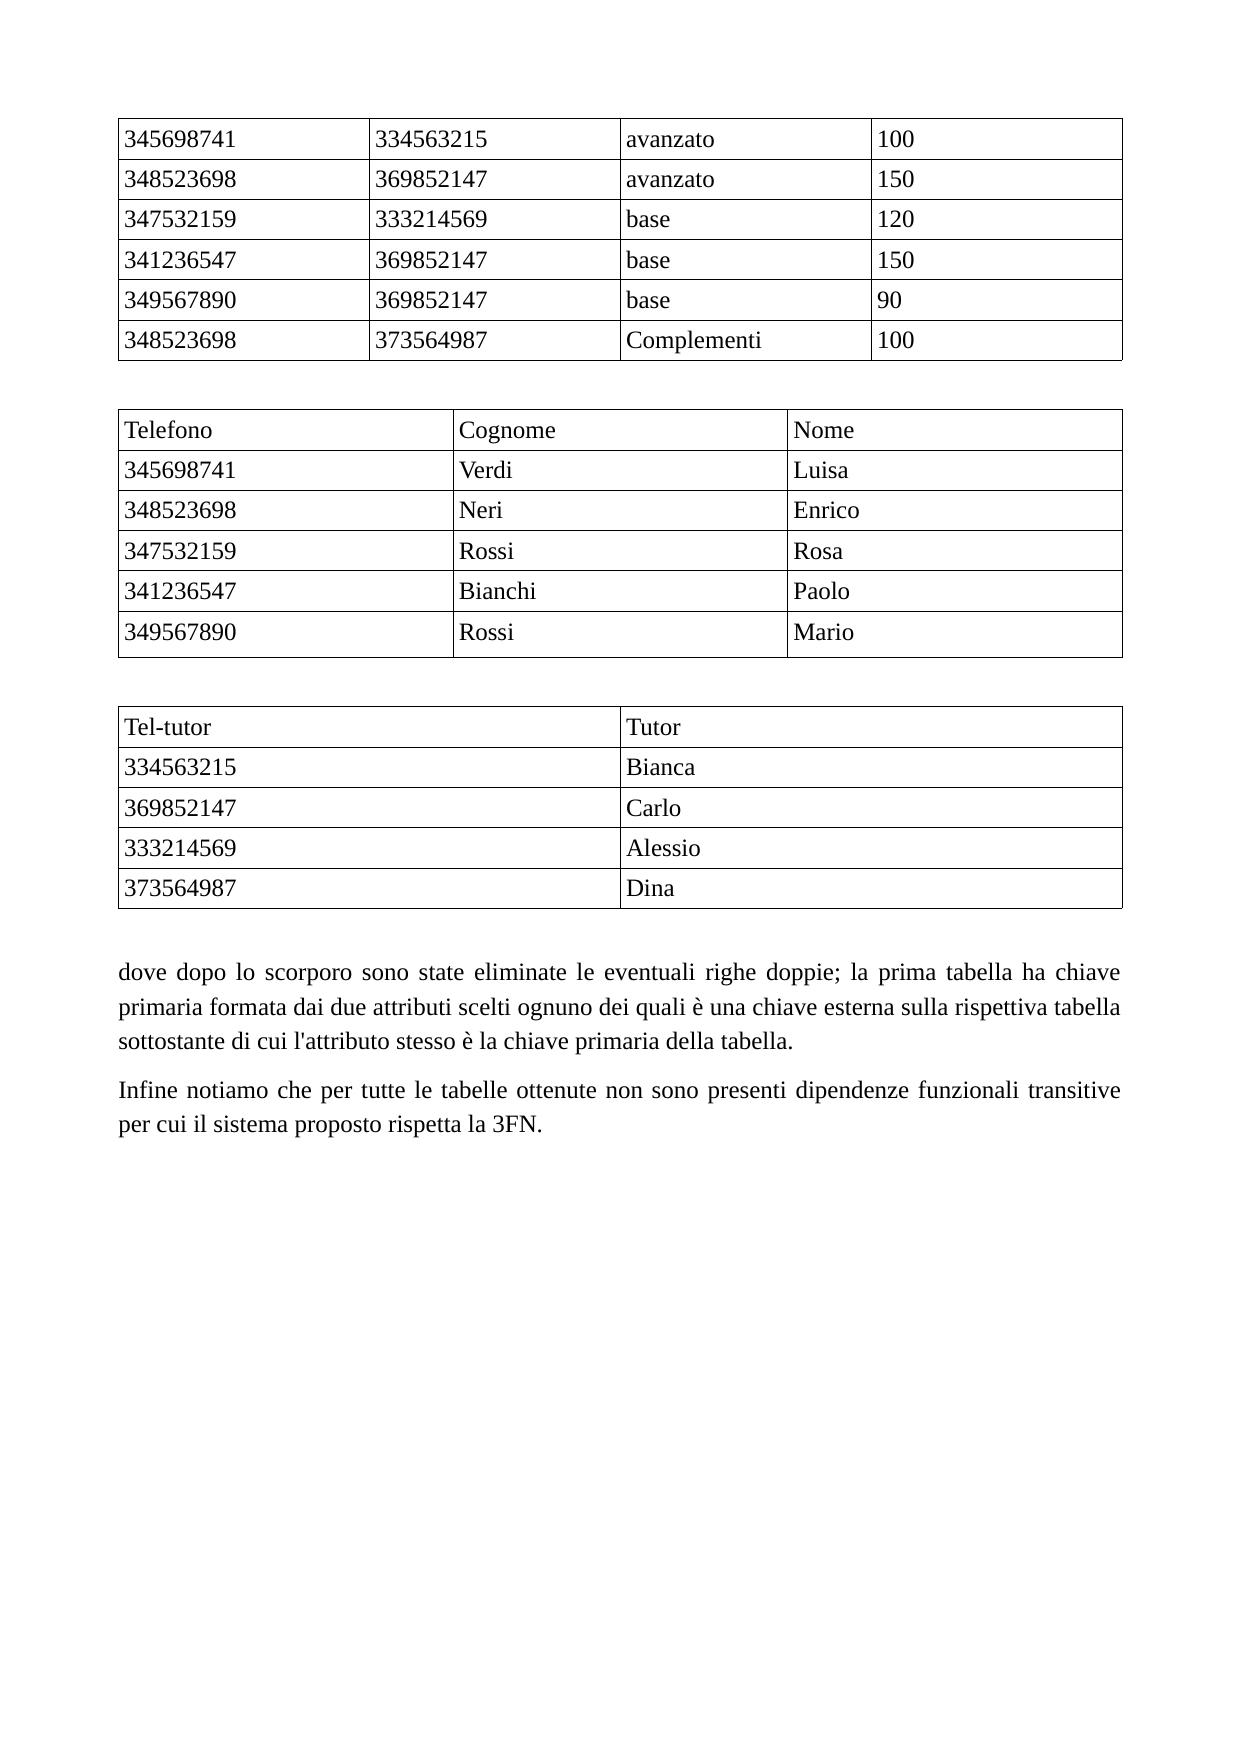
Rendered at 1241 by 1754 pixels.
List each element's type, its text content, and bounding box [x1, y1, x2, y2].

table_cell 369852147 [119, 788, 620, 827]
table_cell Alessio [621, 828, 1122, 868]
table_cell Rosa [788, 531, 1122, 570]
table_cell Rossi [454, 612, 787, 657]
table_cell 333214569 [370, 200, 620, 239]
table_cell 369852147 [370, 160, 620, 199]
table_cell Paolo [788, 571, 1122, 611]
text Infine notiamo che per tutte le tabelle ottenute non sono presenti dipendenze funzionali transitive per cui il sistema proposto rispetta la 3FN. [118, 1075, 1122, 1138]
table_cell 347532159 [119, 200, 369, 239]
table_header Cognome [454, 410, 787, 449]
table_cell 347532159 [119, 531, 453, 570]
table_cell 373564987 [119, 869, 620, 908]
table_cell base [621, 240, 871, 279]
table_cell base [621, 280, 871, 320]
table_cell 373564987 [370, 321, 620, 360]
table_cell 369852147 [370, 240, 620, 279]
table_cell 348523698 [119, 321, 369, 360]
table_cell 120 [872, 200, 1122, 239]
table_cell 345698741 [119, 119, 369, 158]
table_header Tel-tutor [119, 707, 620, 747]
table_cell 90 [872, 280, 1122, 320]
table_cell Verdi [454, 451, 787, 490]
table_cell base [621, 200, 871, 239]
text dove dopo lo scorporo sono state eliminate le eventuali righe doppie; la prima tabella ha chiave primaria formata dai due attributi scelti ognuno dei quali è una chiave esterna sulla rispettiva tabella sottostante di cui l'attributo stesso è la chiave primaria della tabella. [118, 957, 1122, 1055]
table_cell 333214569 [119, 828, 620, 868]
table_cell 369852147 [370, 280, 620, 320]
table_cell 345698741 [119, 451, 453, 490]
table_header Nome [788, 410, 1122, 449]
table_cell Luisa [788, 451, 1122, 490]
table_cell Dina [621, 869, 1122, 908]
table_cell 341236547 [119, 571, 453, 611]
table_header Telefono [119, 410, 453, 449]
table_cell 334563215 [370, 119, 620, 158]
table_cell Mario [788, 612, 1122, 657]
table_cell 150 [872, 160, 1122, 199]
table_cell 334563215 [119, 748, 620, 787]
table_header Tutor [621, 707, 1122, 747]
table_cell 341236547 [119, 240, 369, 279]
table_cell 100 [872, 119, 1122, 158]
table_cell Complementi [621, 321, 871, 360]
table_cell avanzato [621, 119, 871, 158]
table_cell 348523698 [119, 160, 369, 199]
table_cell Carlo [621, 788, 1122, 827]
table_cell Bianca [621, 748, 1122, 787]
table_cell Neri [454, 491, 787, 530]
table_cell 348523698 [119, 491, 453, 530]
table_cell 100 [872, 321, 1122, 360]
table_cell 349567890 [119, 280, 369, 320]
table_cell 150 [872, 240, 1122, 279]
table_cell avanzato [621, 160, 871, 199]
table_cell Bianchi [454, 571, 787, 611]
table_cell 349567890 [119, 612, 453, 657]
table_cell Enrico [788, 491, 1122, 530]
table_cell Rossi [454, 531, 787, 570]
